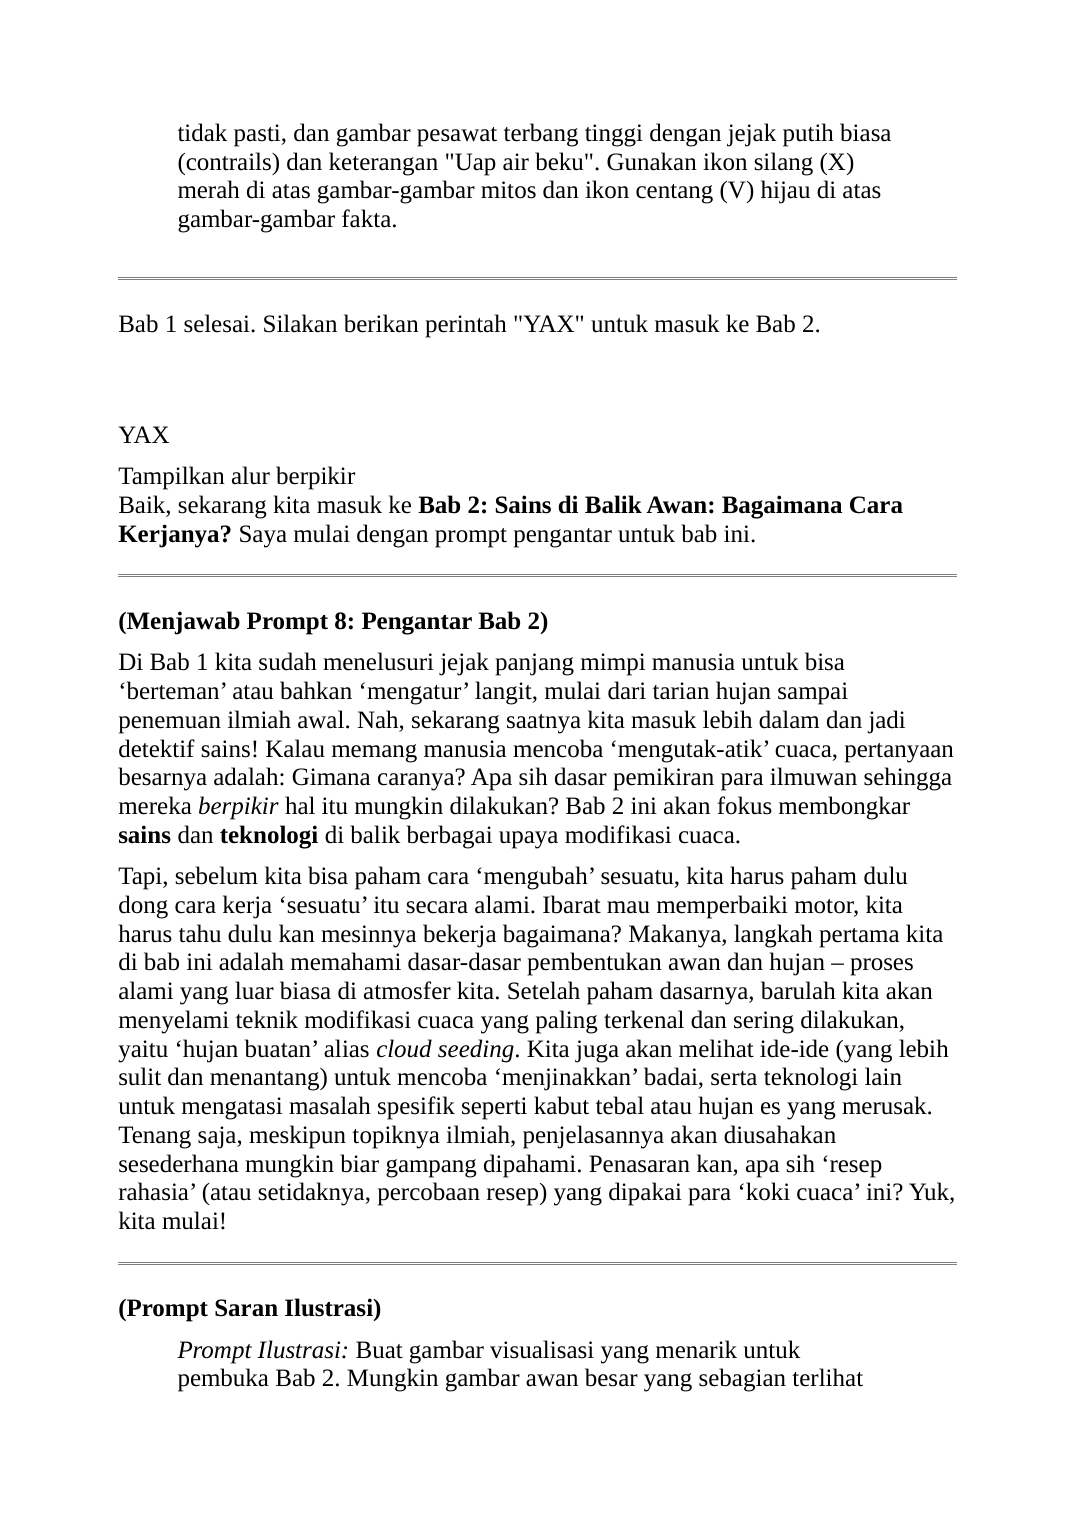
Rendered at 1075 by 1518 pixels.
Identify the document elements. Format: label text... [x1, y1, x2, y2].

text Prompt Ilustrasi: Buat gambar visualisasi yang menarik untuk pembuka Bab 2. Mungkin gambar awan besar yang sebagian terlihat [177, 1335, 898, 1392]
text Tapi, sebelum kita bisa paham cara ‘mengubah’ sesuatu, kita harus paham dulu dong cara kerja ‘sesuatu’ itu secara alami. Ibarat mau memperbaiki motor, kita harus tahu dulu kan mesinnya bekerja bagaimana? Makanya, langkah pertama kita di bab ini adalah memahami dasar-dasar pembentukan awan dan hujan – proses alami yang luar biasa di atmosfer kita. Setelah paham dasarnya, barulah kita akan menyelami teknik modifikasi cuaca yang paling terkenal dan sering dilakukan, yaitu ‘hujan buatan’ alias cloud seeding. Kita juga akan melihat ide-ide (yang lebih sulit dan menantang) untuk mencoba ‘menjinakkan’ badai, serta teknologi lain untuk mengatasi masalah spesifik seperti kabut tebal atau hujan es yang merusak. Tenang saja, meskipun topiknya ilmiah, penjelasannya akan diusahakan sesederhana mungkin biar gampang dipahami. Penasaran kan, apa sih ‘resep rahasia’ (atau setidaknya, percobaan resep) yang dipakai para ‘koki cuaca’ ini? Yuk, kita mulai! [118, 861, 957, 1235]
text Tampilkan alur berpikir [118, 461, 957, 490]
text (Menjawab Prompt 8: Pengantar Bab 2) [118, 606, 957, 635]
text Baik, sekarang kita masuk ke Bab 2: Sains di Balik Awan: Bagaimana Cara Kerjanya? Saya mulai dengan prompt pengantar untuk bab ini. [118, 490, 957, 547]
text Di Bab 1 kita sudah menelusuri jejak panjang mimpi manusia untuk bisa ‘berteman’ atau bahkan ‘mengatur’ langit, mulai dari tarian hujan sampai penemuan ilmiah awal. Nah, sekarang saatnya kita masuk lebih dalam dan jadi detektif sains! Kalau memang manusia mencoba ‘mengutak-atik’ cuaca, pertanyaan besarnya adalah: Gimana caranya? Apa sih dasar pemikiran para ilmuwan sehingga mereka berpikir hal itu mungkin dilakukan? Bab 2 ini akan fokus membongkar sains dan teknologi di balik berbagai upaya modifikasi cuaca. [118, 647, 957, 849]
text YAX [118, 420, 957, 449]
text (Prompt Saran Ilustrasi) [118, 1293, 957, 1322]
text tidak pasti, dan gambar pesawat terbang tinggi dengan jejak putih biasa (contrails) dan keterangan "Uap air beku". Gunakan ikon silang (X) merah di atas gambar-gambar mitos dan ikon centang (V) hijau di atas gambar-gambar fakta. [177, 118, 898, 233]
text Bab 1 selesai. Silakan berikan perintah "YAX" untuk masuk ke Bab 2. [118, 309, 957, 337]
